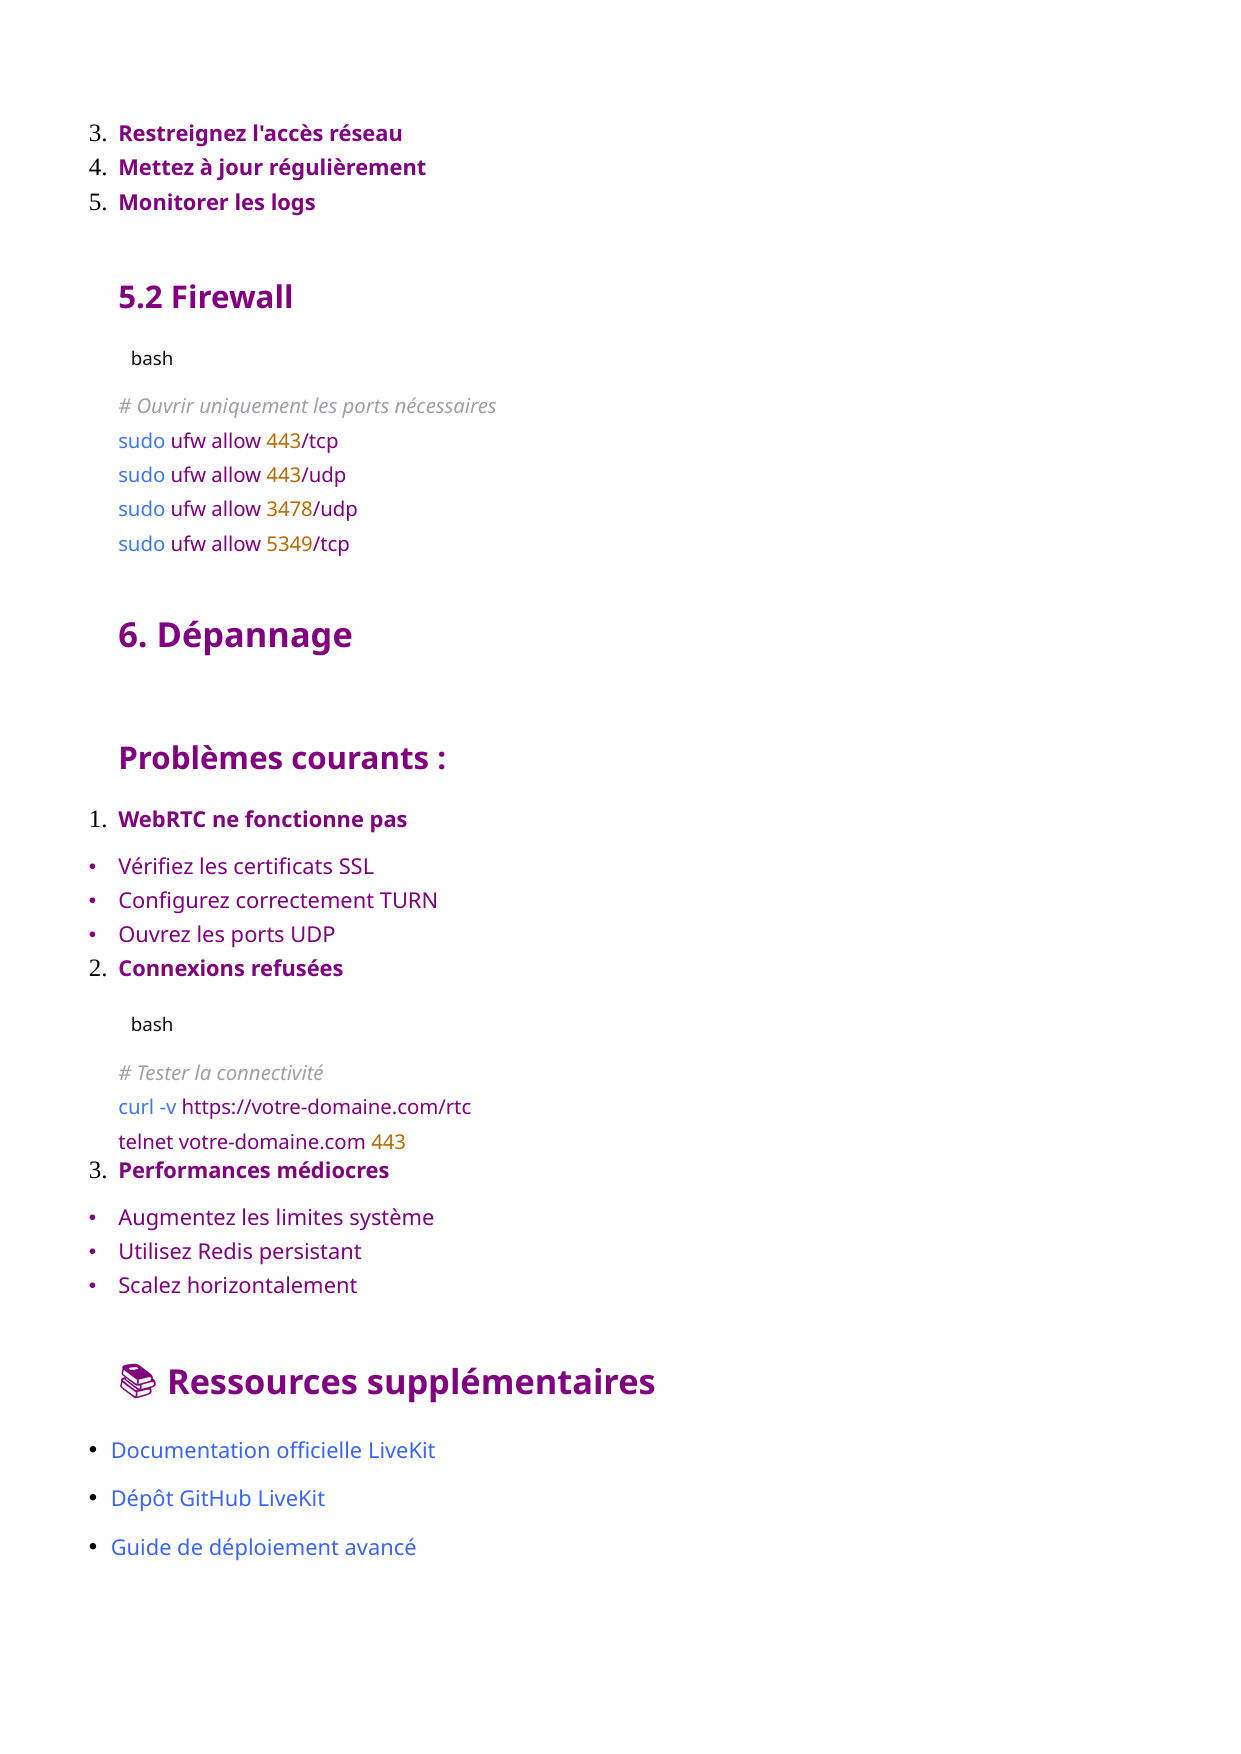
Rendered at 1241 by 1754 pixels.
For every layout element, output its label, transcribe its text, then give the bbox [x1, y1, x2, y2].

list Dépôt GitHub LiveKit [118, 1480, 328, 1516]
list Mettez à jour régulièrement [118, 152, 1122, 182]
subtitle Problèmes courants : [118, 732, 1122, 779]
subtitle 6. Dépannage [118, 607, 1122, 657]
list Dépôt GitHub LiveKit [333, 1477, 1122, 1519]
list Utilisez Redis persistant [118, 1236, 1122, 1266]
text bash [131, 342, 1122, 371]
list Configurez correctement TURN [118, 885, 1122, 914]
list telnet votre-domaine.com 443 [118, 1121, 1122, 1155]
list Ouvrez les ports UDP [118, 919, 1122, 949]
list Scalez horizontalement [118, 1270, 1122, 1300]
list Vérifiez les certificats SSL [118, 851, 1122, 880]
text # Ouvrir uniquement les ports nécessaires [118, 385, 1122, 419]
list Augmentez les limites système [118, 1202, 1122, 1231]
text sudo ufw allow 443/tcp [118, 419, 1122, 454]
text sudo ufw allow 443/udp [118, 454, 1122, 488]
list Documentation officielle LiveKit [443, 1429, 1122, 1471]
list curl -v https://votre-domaine.com/rtc [118, 1086, 1122, 1121]
list Guide de déploiement avancé [424, 1525, 1122, 1567]
text sudo ufw allow 3478/udp [118, 488, 1122, 523]
list Connexions refusées [118, 953, 1122, 983]
list bash [131, 1009, 1122, 1037]
list Performances médiocres [118, 1155, 1122, 1185]
list Guide de déploiement avancé [118, 1529, 420, 1564]
list WebRTC ne fonctionne pas [118, 804, 1122, 834]
subtitle 5.2 Firewall [118, 271, 1122, 317]
list Restreignez l'accès réseau [118, 118, 1122, 148]
list Documentation officielle LiveKit [118, 1432, 439, 1468]
text sudo ufw allow 5349/tcp [118, 523, 1122, 557]
list # Tester la connectivité [118, 1052, 1122, 1086]
list Monitorer les logs [118, 186, 1122, 216]
subtitle 📚 Ressources supplémentaires [118, 1354, 1122, 1404]
